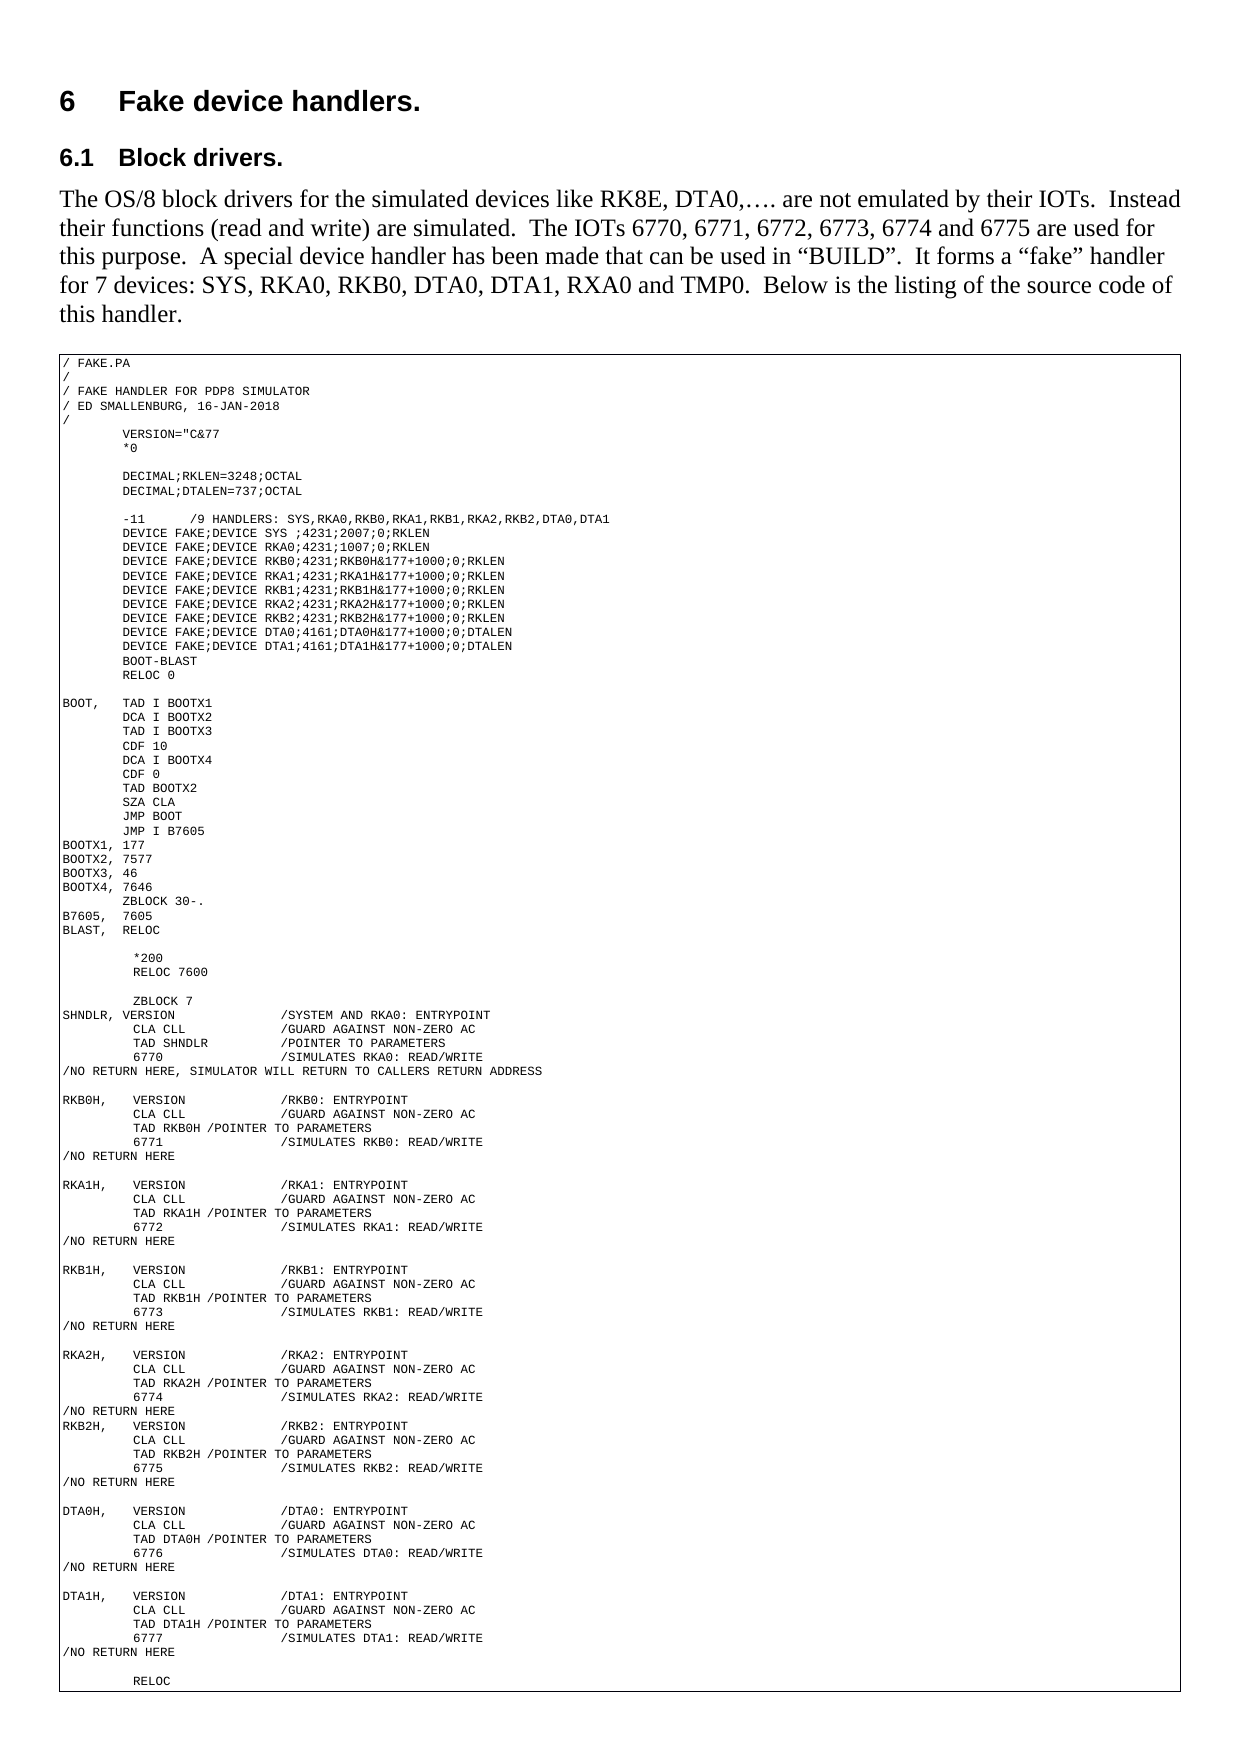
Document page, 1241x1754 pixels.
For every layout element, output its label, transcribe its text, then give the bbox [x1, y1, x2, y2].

text DEVICE FAKE;DEVICE RKB1;4231;RKB1H&177+1000;0;RKLEN [60, 581, 1180, 595]
text /NO RETURN HERE [60, 1232, 1180, 1249]
text TAD SHNDLR /POINTER TO PARAMETERS [60, 1034, 1180, 1048]
text *0 [60, 439, 1180, 456]
text TAD DTA0H /POINTER TO PARAMETERS [60, 1530, 1180, 1544]
text B7605, 7605 [60, 906, 1180, 921]
text RKA2H, VERSION /RKA2: ENTRYPOINT [60, 1346, 1180, 1360]
text DEVICE FAKE;DEVICE RKA1;4231;RKA1H&177+1000;0;RKLEN [60, 566, 1180, 581]
text RKA1H, VERSION /RKA1: ENTRYPOINT [60, 1176, 1180, 1190]
text BOOTX3, 46 [60, 864, 1180, 878]
text /NO RETURN HERE [60, 1147, 1180, 1164]
text /NO RETURN HERE, SIMULATOR WILL RETURN TO CALLERS RETURN ADDRESS [60, 1062, 1180, 1079]
text DEVICE FAKE;DEVICE RKB0;4231;RKB0H&177+1000;0;RKLEN [60, 552, 1180, 566]
text DEVICE FAKE;DEVICE SYS ;4231;2007;0;RKLEN [60, 524, 1180, 538]
text 6774 /SIMULATES RKA2: READ/WRITE [60, 1388, 1180, 1402]
text DEVICE FAKE;DEVICE RKA2;4231;RKA2H&177+1000;0;RKLEN [60, 595, 1180, 609]
text TAD RKB2H /POINTER TO PARAMETERS [60, 1445, 1180, 1459]
text /NO RETURN HERE [60, 1317, 1180, 1334]
text 6771 /SIMULATES RKB0: READ/WRITE [60, 1133, 1180, 1147]
text RELOC [60, 1671, 1180, 1691]
text The OS/8 block drivers for the simulated devices like RK8E, DTA0,…. are not emulated by their IOTs. Instead their functions (read and write) are simulated. The IOTs 6770, 6771, 6772, 6773, 6774 and 6775 are used for this purpose. A special device handler has been made that can be used in “BUILD”. It forms a “fake” handler for 7 devices: SYS, RKA0, RKB0, DTA0, DTA1, RXA0 and TMP0. Below is the listing of the source code of this handler. [59, 184, 1181, 328]
text TAD RKA1H /POINTER TO PARAMETERS [60, 1204, 1180, 1218]
text DCA I BOOTX2 [60, 708, 1180, 722]
text BLAST, RELOC [60, 921, 1180, 938]
text CLA CLL /GUARD AGAINST NON-ZERO AC [60, 1020, 1180, 1034]
text / ED SMALLENBURG, 16-JAN-2018 [60, 396, 1180, 411]
subtitle Block drivers. [59, 143, 1181, 171]
text RELOC 7600 [60, 963, 1180, 980]
text BOOTX1, 177 [60, 836, 1180, 850]
text / [60, 411, 1180, 425]
text DEVICE FAKE;DEVICE RKB2;4231;RKB2H&177+1000;0;RKLEN [60, 609, 1180, 623]
text SZA CLA [60, 793, 1180, 807]
text CLA CLL /GUARD AGAINST NON-ZERO AC [60, 1190, 1180, 1204]
text RKB0H, VERSION /RKB0: ENTRYPOINT [60, 1091, 1180, 1105]
text CLA CLL /GUARD AGAINST NON-ZERO AC [60, 1105, 1180, 1119]
text CLA CLL /GUARD AGAINST NON-ZERO AC [60, 1275, 1180, 1289]
text /NO RETURN HERE [60, 1473, 1180, 1490]
text RELOC 0 [60, 666, 1180, 683]
text DEVICE FAKE;DEVICE RKA0;4231;1007;0;RKLEN [60, 538, 1180, 552]
text CDF 10 [60, 736, 1180, 751]
text CLA CLL /GUARD AGAINST NON-ZERO AC [60, 1360, 1180, 1374]
text / FAKE HANDLER FOR PDP8 SIMULATOR [60, 382, 1180, 396]
text 6776 /SIMULATES DTA0: READ/WRITE [60, 1544, 1180, 1558]
text RKB1H, VERSION /RKB1: ENTRYPOINT [60, 1261, 1180, 1275]
text JMP BOOT [60, 807, 1180, 821]
text 6772 /SIMULATES RKA1: READ/WRITE [60, 1218, 1180, 1232]
text / FAKE.PA [60, 355, 1180, 368]
subtitle Fake device handlers. [59, 84, 1181, 118]
text TAD I BOOTX3 [60, 722, 1180, 736]
text /NO RETURN HERE [60, 1643, 1180, 1660]
text TAD RKB1H /POINTER TO PARAMETERS [60, 1289, 1180, 1303]
text 6775 /SIMULATES RKB2: READ/WRITE [60, 1459, 1180, 1473]
text /NO RETURN HERE [60, 1558, 1180, 1575]
text DCA I BOOTX4 [60, 751, 1180, 765]
text -11 /9 HANDLERS: SYS,RKA0,RKB0,RKA1,RKB1,RKA2,RKB2,DTA0,DTA1 [60, 510, 1180, 524]
text DEVICE FAKE;DEVICE DTA1;4161;DTA1H&177+1000;0;DTALEN [60, 637, 1180, 651]
text SHNDLR, VERSION /SYSTEM AND RKA0: ENTRYPOINT [60, 1006, 1180, 1020]
text BOOTX2, 7577 [60, 850, 1180, 864]
text DTA0H, VERSION /DTA0: ENTRYPOINT [60, 1501, 1180, 1516]
text VERSION="C&77 [60, 425, 1180, 439]
text CLA CLL /GUARD AGAINST NON-ZERO AC [60, 1516, 1180, 1530]
text DEVICE FAKE;DEVICE DTA0;4161;DTA0H&177+1000;0;DTALEN [60, 623, 1180, 637]
text ZBLOCK 30-. [60, 892, 1180, 906]
text BOOT, TAD I BOOTX1 [60, 694, 1180, 708]
text JMP I B7605 [60, 821, 1180, 836]
text CDF 0 [60, 765, 1180, 779]
text RKB2H, VERSION /RKB2: ENTRYPOINT [60, 1416, 1180, 1431]
text DECIMAL;RKLEN=3248;OCTAL [60, 467, 1180, 481]
text 6773 /SIMULATES RKB1: READ/WRITE [60, 1303, 1180, 1317]
text BOOTX4, 7646 [60, 878, 1180, 892]
text CLA CLL /GUARD AGAINST NON-ZERO AC [60, 1431, 1180, 1445]
text 6770 /SIMULATES RKA0: READ/WRITE [60, 1048, 1180, 1062]
text *200 [60, 949, 1180, 963]
text ZBLOCK 7 [60, 991, 1180, 1006]
text CLA CLL /GUARD AGAINST NON-ZERO AC [60, 1601, 1180, 1615]
text 6777 /SIMULATES DTA1: READ/WRITE [60, 1629, 1180, 1643]
text /NO RETURN HERE [60, 1402, 1180, 1416]
text DTA1H, VERSION /DTA1: ENTRYPOINT [60, 1586, 1180, 1601]
text / [60, 368, 1180, 382]
text BOOT-BLAST [60, 651, 1180, 666]
text TAD RKB0H /POINTER TO PARAMETERS [60, 1119, 1180, 1133]
text TAD BOOTX2 [60, 779, 1180, 793]
text TAD RKA2H /POINTER TO PARAMETERS [60, 1374, 1180, 1388]
text TAD DTA1H /POINTER TO PARAMETERS [60, 1615, 1180, 1629]
text DECIMAL;DTALEN=737;OCTAL [60, 481, 1180, 499]
